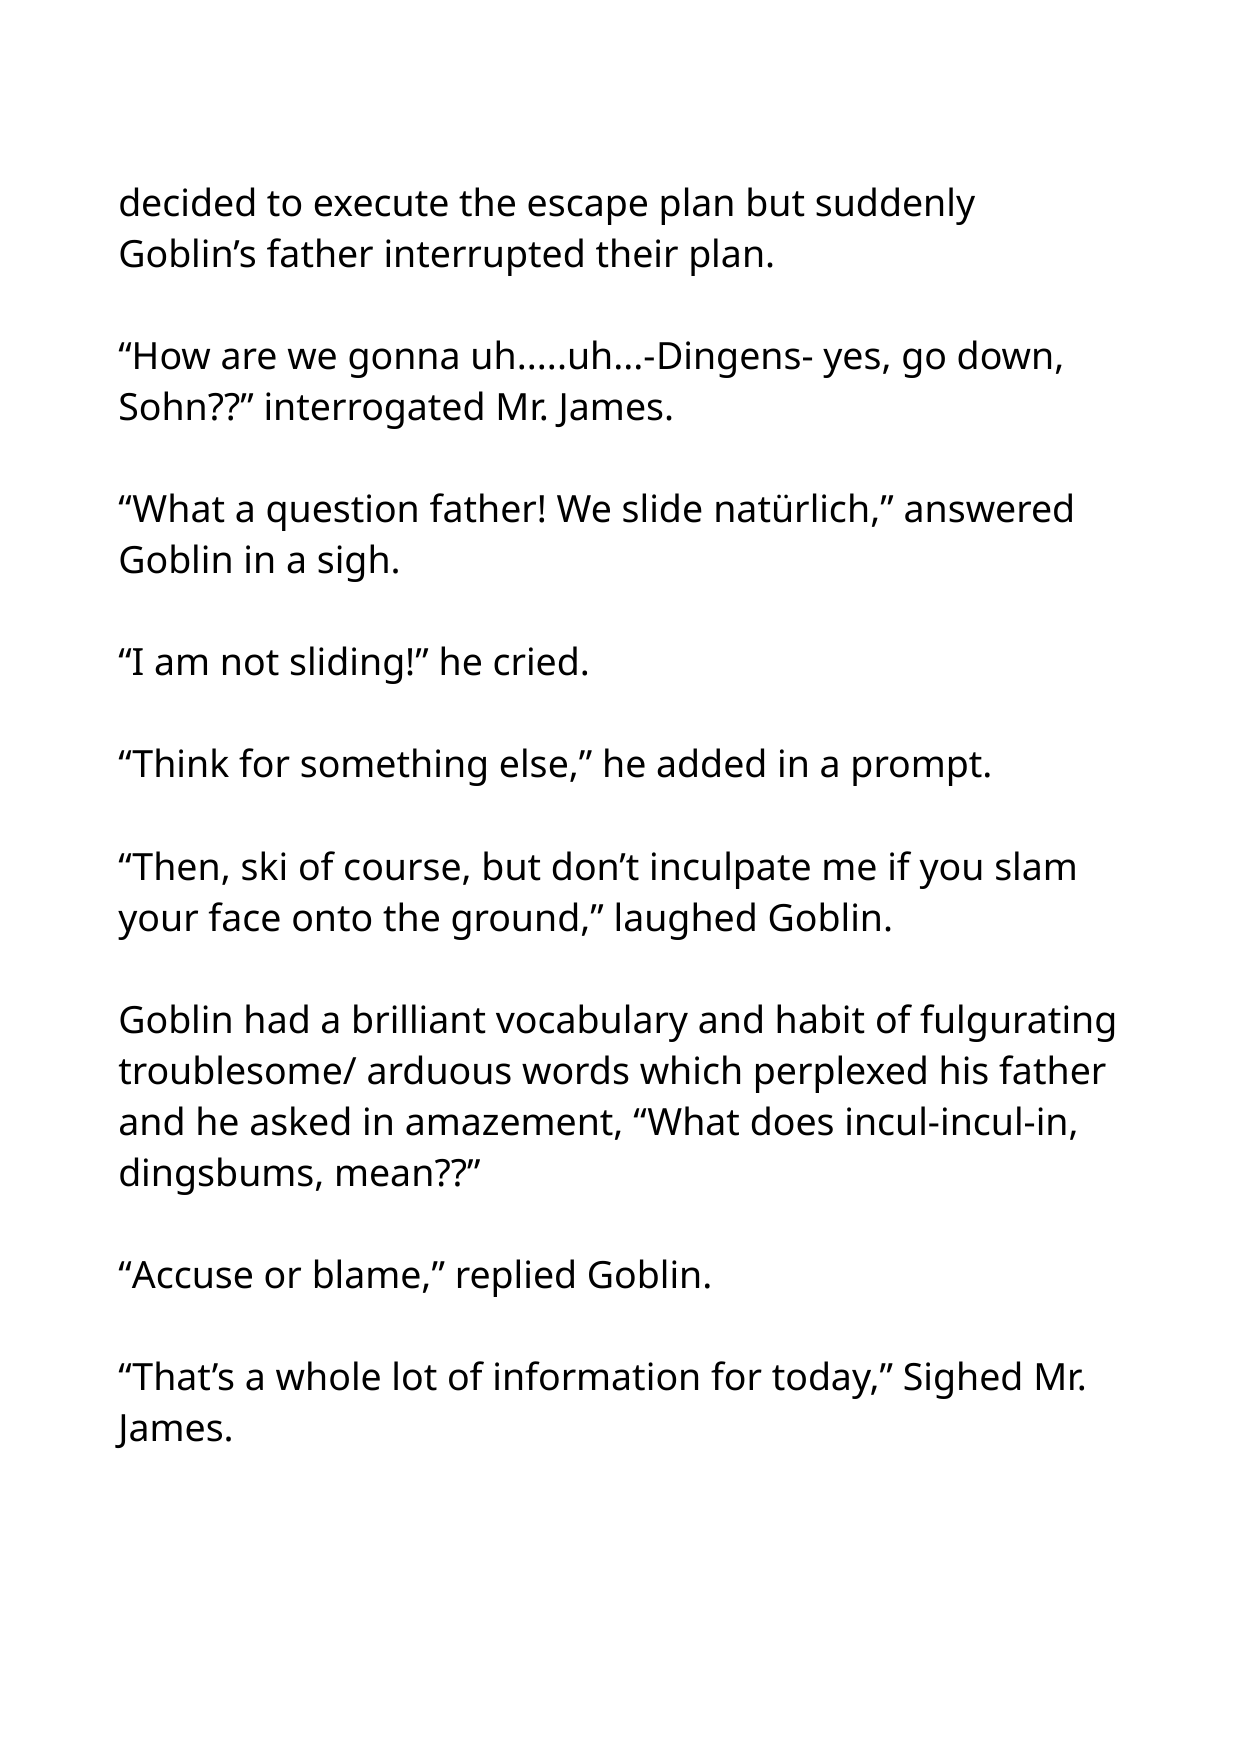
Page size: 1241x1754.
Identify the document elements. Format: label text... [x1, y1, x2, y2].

text “That’s a whole lot of information for today,” Sighed Mr. James. [118, 1350, 1122, 1452]
text “How are we gonna uh.....uh...-Dingens- yes, go down, Sohn??” interrogated Mr. James. [118, 329, 1122, 432]
text decided to execute the escape plan but suddenly Goblin’s father interrupted their plan. [118, 176, 1122, 278]
text “Accuse or blame,” replied Goblin. [118, 1248, 1122, 1299]
text Goblin had a brilliant vocabulary and habit of fulgurating troublesome/ arduous words which perplexed his father and he asked in amazement, “What does incul-incul-in, dingsbums, mean??” [118, 993, 1122, 1197]
text “Then, ski of course, but don’t inculpate me if you slam your face onto the ground,” laughed Goblin. [118, 840, 1122, 942]
text “What a question father! We slide natürlich,” answered Goblin in a sigh. [118, 483, 1122, 585]
text “I am not sliding!” he cried. [118, 636, 1122, 687]
text “Think for something else,” he added in a prompt. [118, 738, 1122, 789]
